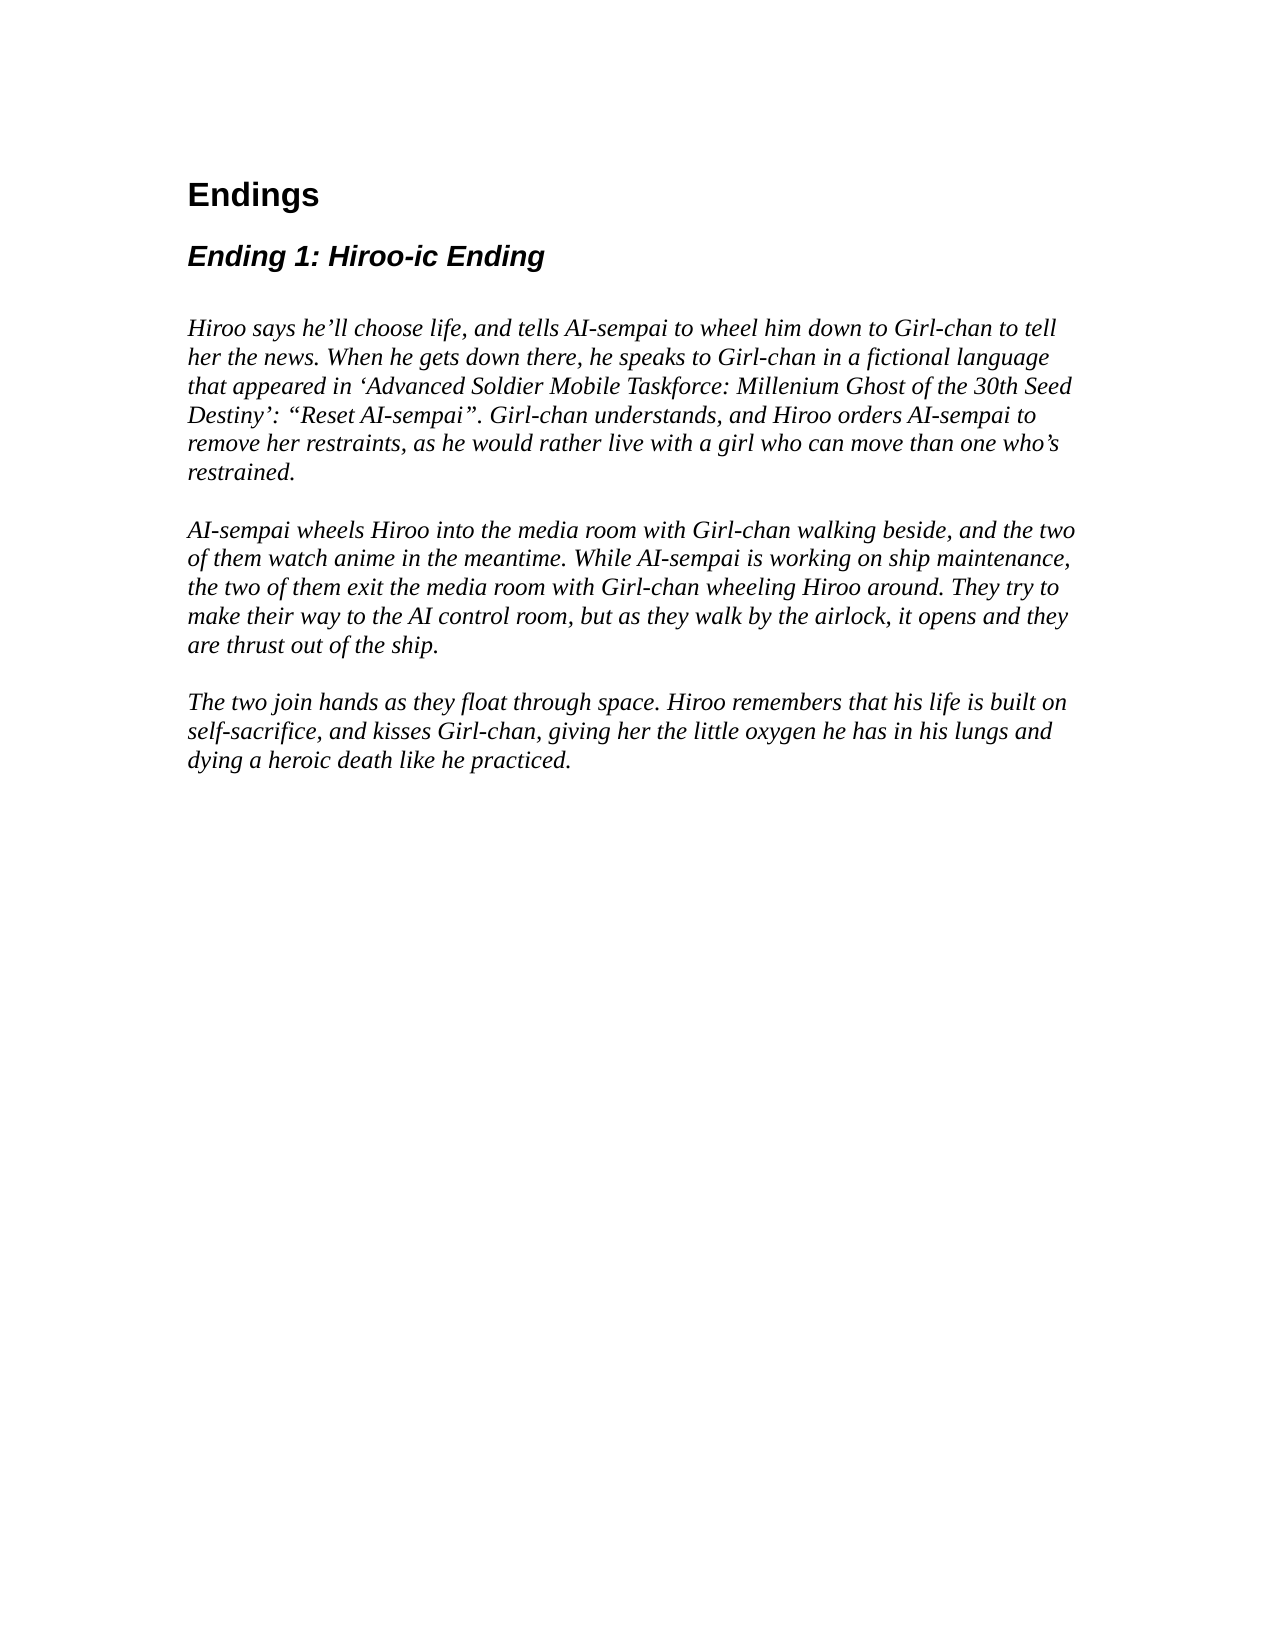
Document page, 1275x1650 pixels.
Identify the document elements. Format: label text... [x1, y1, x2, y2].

text AI-sempai wheels Hiroo into the media room with Girl-chan walking beside, and the two of them watch anime in the meantime. While AI-sempai is working on ship maintenance, the two of them exit the media room with Girl-chan wheeling Hiroo around. They try to make their way to the AI control room, but as they walk by the airlock, it opens and they are thrust out of the ship. [187, 515, 1087, 658]
list The two join hands as they float through space. Hiroo remembers that his life is built on self-sacrifice, and kisses Girl-chan, giving her the little oxygen he has in his lungs and dying a heroic death like he practiced. [187, 687, 1087, 773]
subtitle Endings [187, 175, 1087, 214]
text Hiroo says he’ll choose life, and tells AI-sempai to wheel him down to Girl-chan to tell her the news. When he gets down there, he speaks to Girl-chan in a fictional language that appeared in ‘Advanced Soldier Mobile Taskforce: Millenium Ghost of the 30th Seed Destiny’: “Reset AI-sempai”. Girl-chan understands, and Hiroo orders AI-sempai to remove her restraints, as he would rather live with a girl who can move than one who’s restrained. [187, 313, 1087, 486]
subtitle Ending 1: Hiroo-ic Ending [187, 239, 1087, 272]
